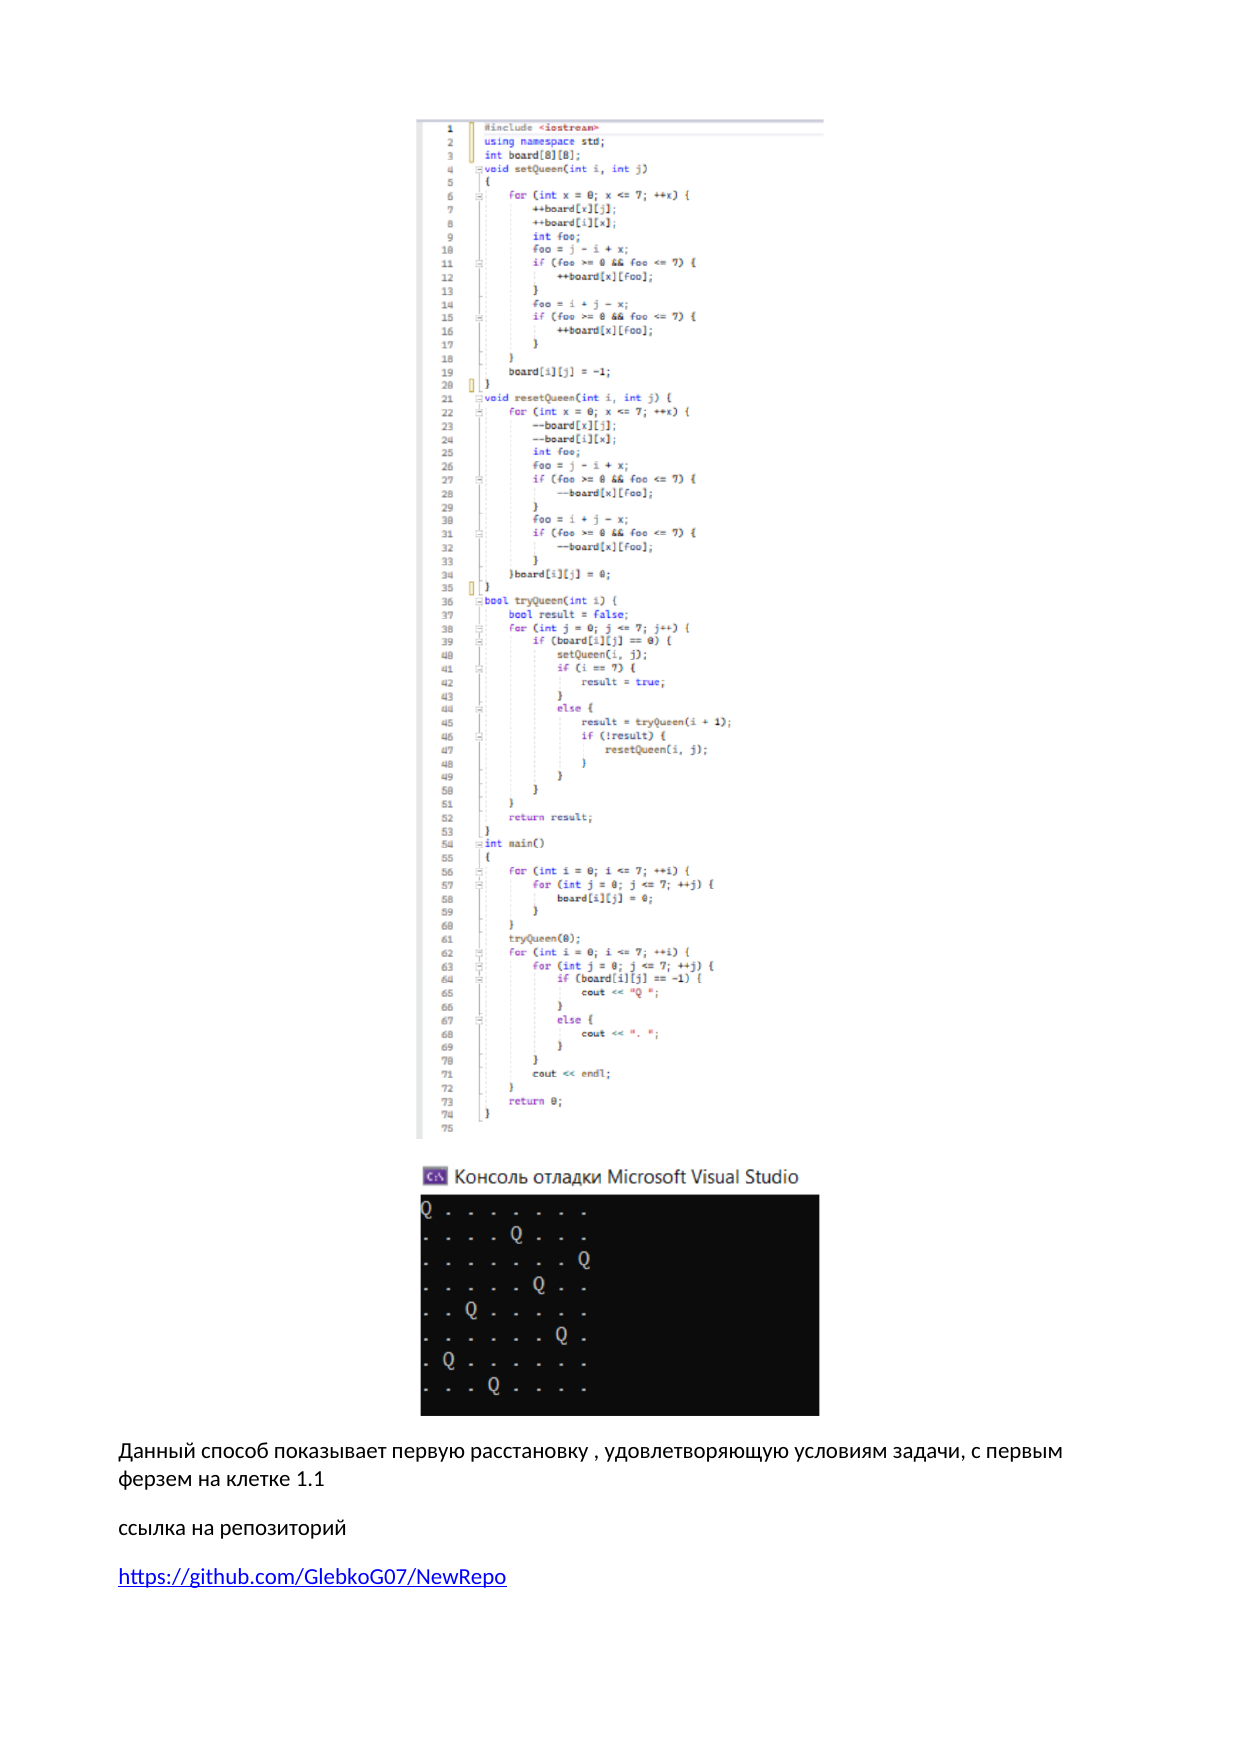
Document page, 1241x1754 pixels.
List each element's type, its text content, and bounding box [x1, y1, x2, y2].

text ссылка на репозиторий [118, 1513, 1122, 1541]
text Данный способ показывает первую расстановку , удовлетворяющую условиям задачи, с первым ферзем на клетке 1.1 [118, 1436, 1122, 1492]
text https://github.com/GlebkoG07/NewRepo [118, 1562, 1122, 1590]
